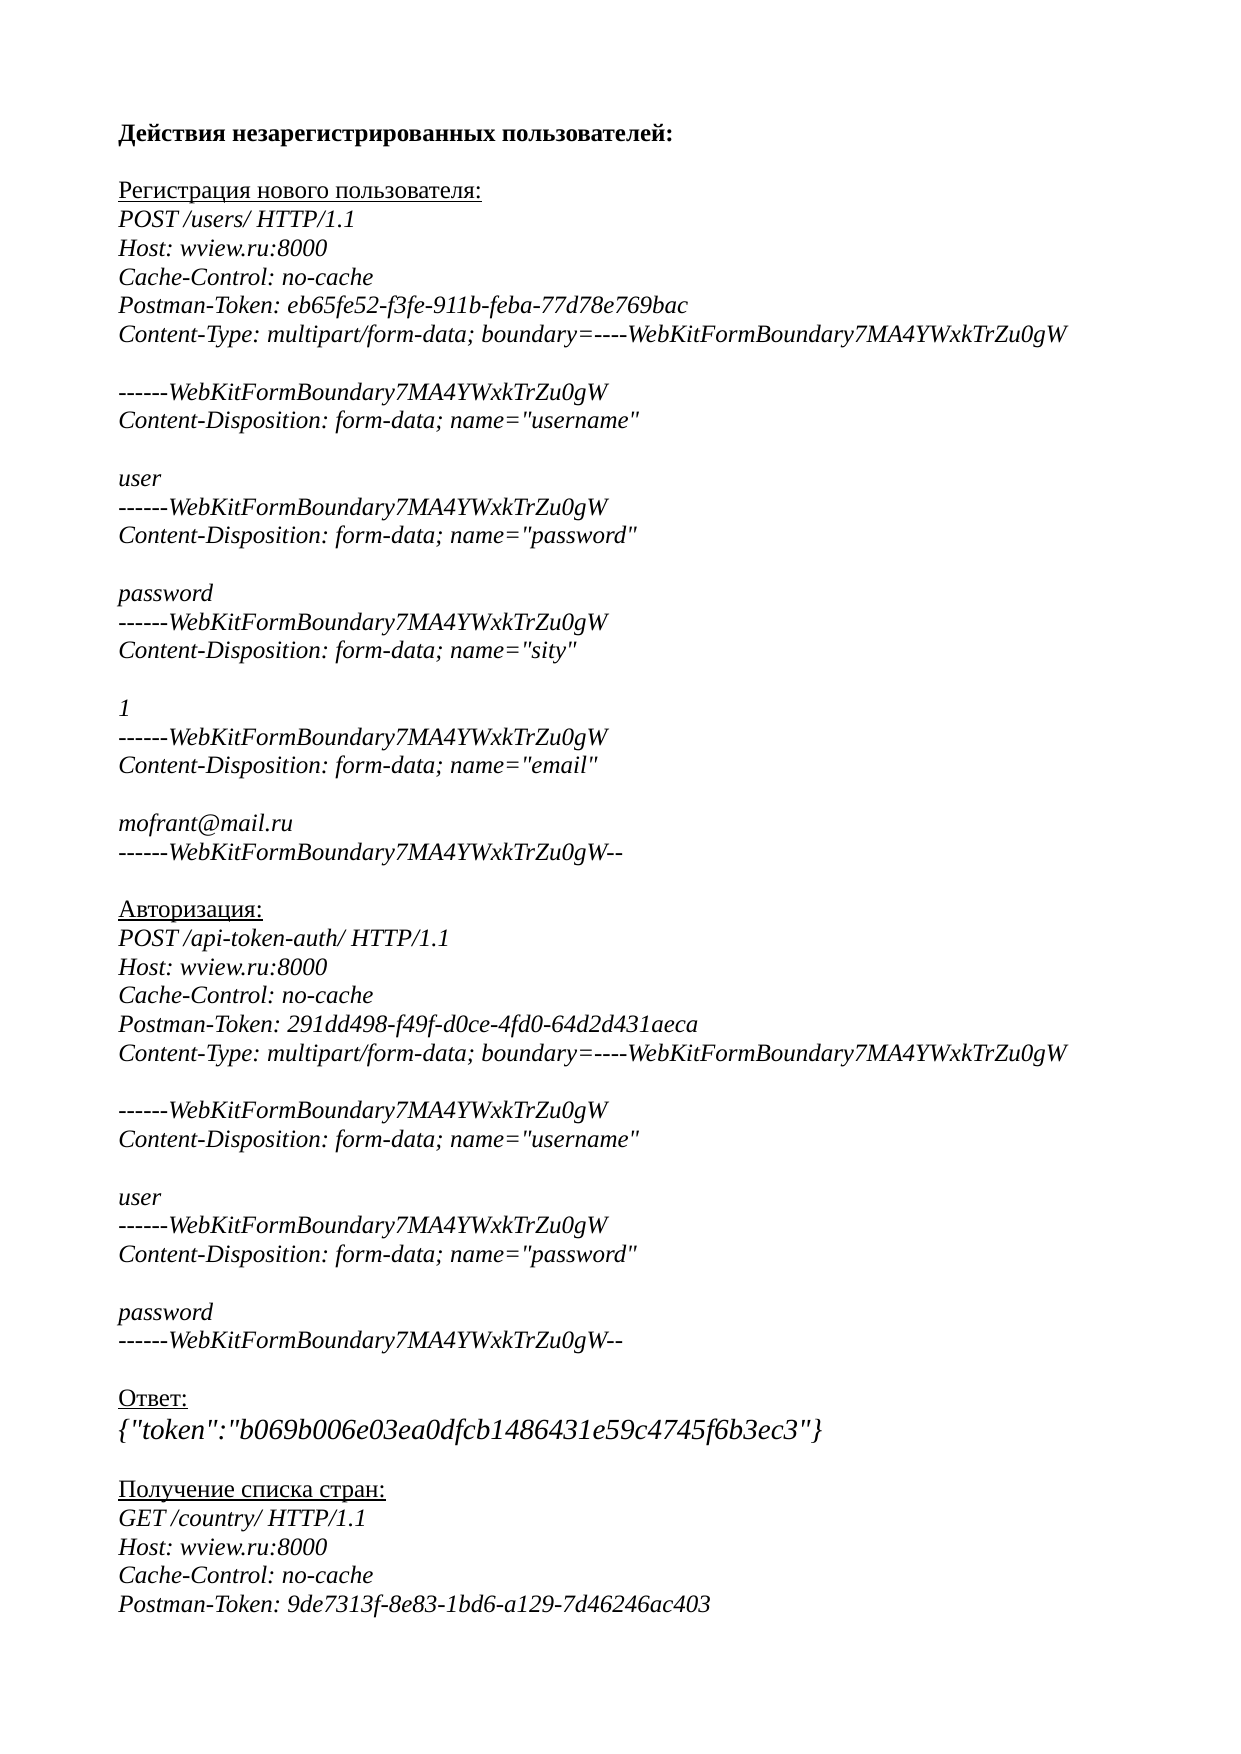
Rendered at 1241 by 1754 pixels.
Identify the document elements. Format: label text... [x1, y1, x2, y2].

text ------WebKitFormBoundary7MA4YWxkTrZu0gW-- [118, 1326, 1122, 1354]
text {"token":"b069b006e03ea0dfcb1486431e59c4745f6b3ec3"} [118, 1412, 1122, 1445]
text Content-Disposition: form-data; name="sity" [118, 636, 1122, 664]
text ------WebKitFormBoundary7MA4YWxkTrZu0gW [118, 377, 1122, 406]
text Cache-Control: no-cache [118, 981, 1122, 1009]
text Content-Disposition: form-data; name="username" [118, 1124, 1122, 1153]
text ------WebKitFormBoundary7MA4YWxkTrZu0gW [118, 492, 1122, 521]
text Регистрация нового пользователя: [118, 176, 1122, 204]
text ------WebKitFormBoundary7MA4YWxkTrZu0gW [118, 722, 1122, 751]
text Host: wview.ru:8000 [118, 952, 1122, 981]
text POST /users/ HTTP/1.1 [118, 204, 1122, 233]
text Content-Disposition: form-data; name="username" [118, 406, 1122, 434]
text Host: wview.ru:8000 [118, 1532, 1122, 1560]
text Content-Type: multipart/form-data; boundary=----WebKitFormBoundary7MA4YWxkTrZu0gW [118, 1038, 1122, 1067]
text Content-Type: multipart/form-data; boundary=----WebKitFormBoundary7MA4YWxkTrZu0gW [118, 319, 1122, 348]
text Получение списка стран: [118, 1474, 1122, 1503]
text ------WebKitFormBoundary7MA4YWxkTrZu0gW [118, 1096, 1122, 1124]
text Postman-Token: 9de7313f-8e83-1bd6-a129-7d46246ac403 [118, 1589, 1122, 1618]
text Host: wview.ru:8000 [118, 233, 1122, 262]
text Content-Disposition: form-data; name="email" [118, 751, 1122, 779]
text Content-Disposition: form-data; name="password" [118, 1239, 1122, 1268]
text 1 [118, 693, 1122, 722]
text Postman-Token: eb65fe52-f3fe-911b-feba-77d78e769bac [118, 291, 1122, 319]
text Postman-Token: 291dd498-f49f-d0ce-4fd0-64d2d431aeca [118, 1009, 1122, 1038]
text Content-Disposition: form-data; name="password" [118, 521, 1122, 549]
text GET /country/ HTTP/1.1 [118, 1503, 1122, 1532]
text user [118, 463, 1122, 492]
text Действия незарегистрированных пользователей: [118, 118, 1122, 147]
text password [118, 1297, 1122, 1326]
text ------WebKitFormBoundary7MA4YWxkTrZu0gW [118, 607, 1122, 636]
text POST /api-token-auth/ HTTP/1.1 [118, 923, 1122, 952]
text password [118, 578, 1122, 607]
text mofrant@mail.ru [118, 808, 1122, 837]
text Cache-Control: no-cache [118, 262, 1122, 291]
text ------WebKitFormBoundary7MA4YWxkTrZu0gW-- [118, 837, 1122, 866]
text Авторизация: [118, 894, 1122, 923]
text Cache-Control: no-cache [118, 1560, 1122, 1589]
text Ответ: [118, 1383, 1122, 1412]
text ------WebKitFormBoundary7MA4YWxkTrZu0gW [118, 1211, 1122, 1239]
text user [118, 1182, 1122, 1211]
